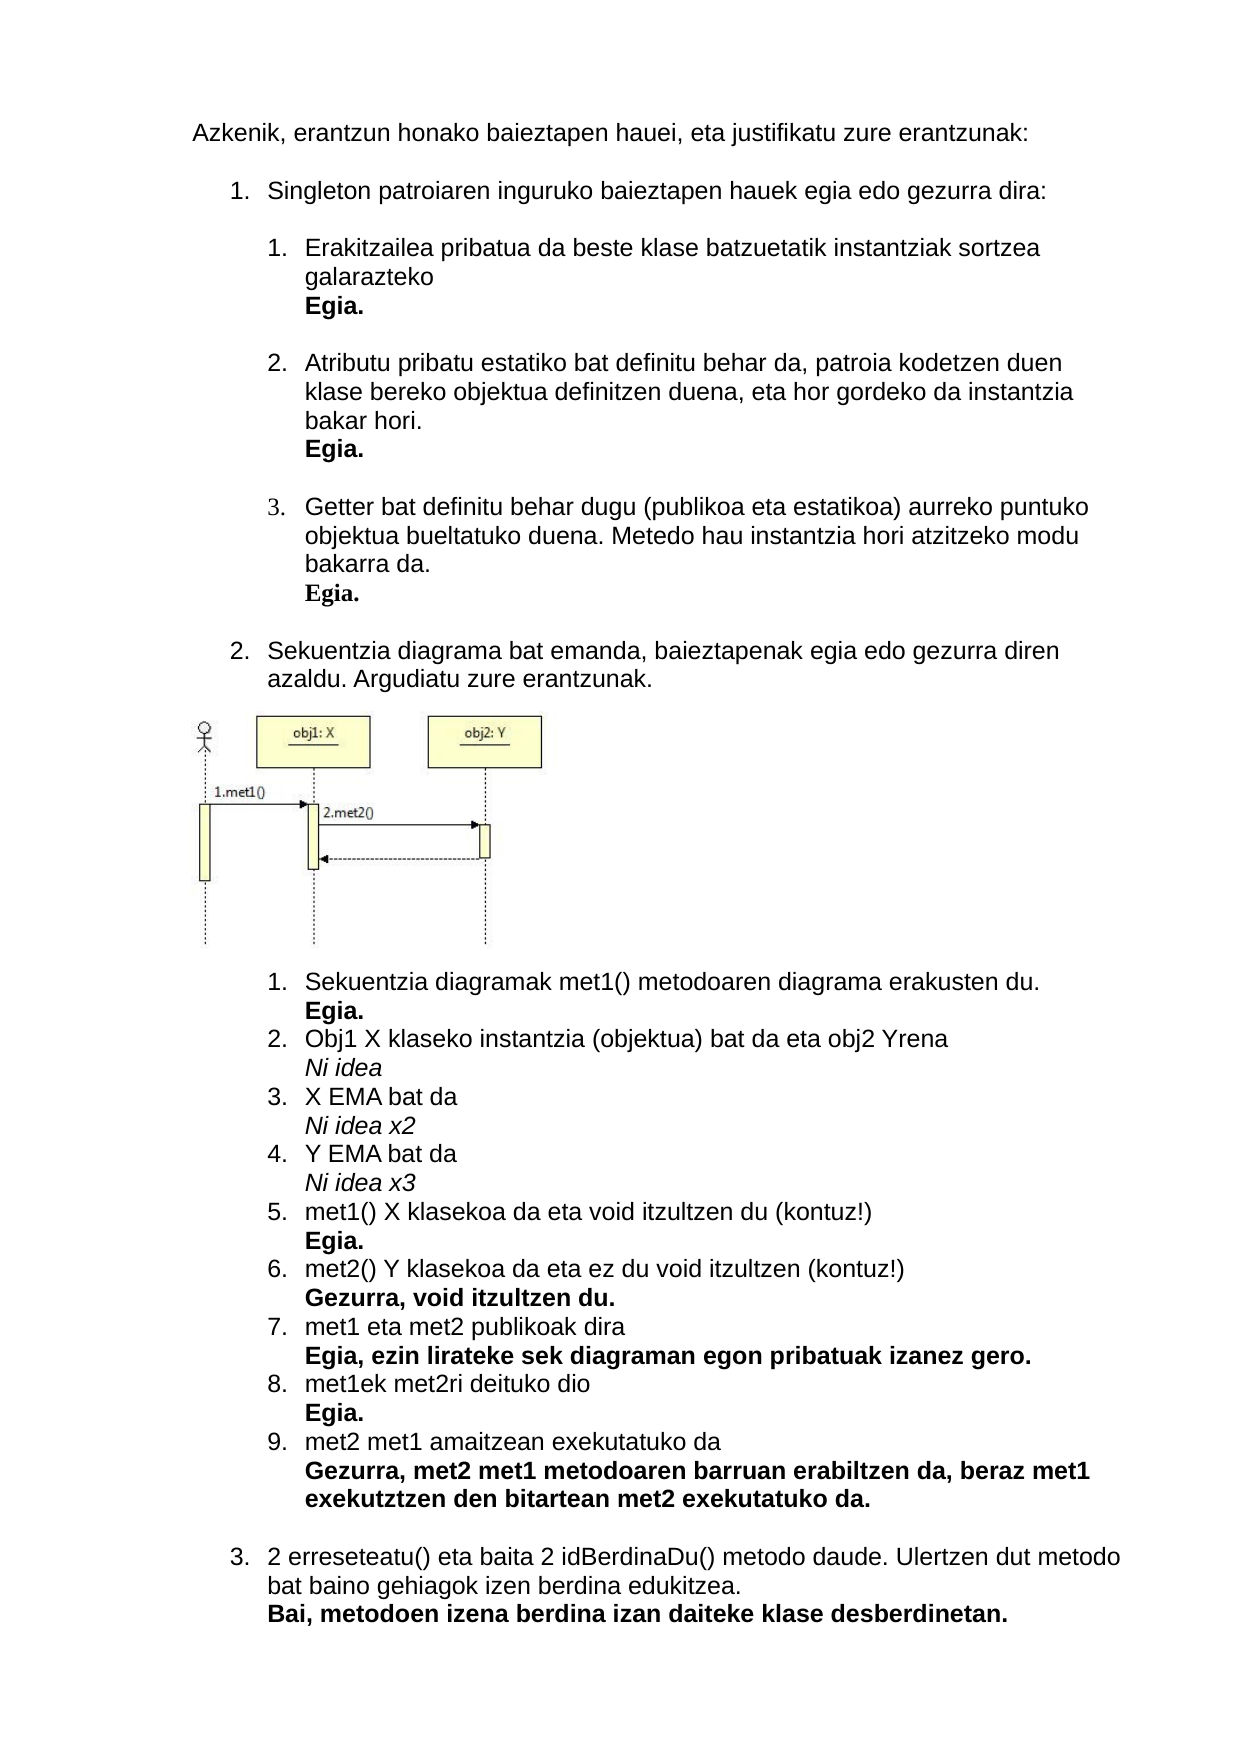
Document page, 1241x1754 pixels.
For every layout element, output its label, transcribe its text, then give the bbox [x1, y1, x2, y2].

text Egia. [304, 434, 1122, 463]
list Getter bat definitu behar dugu (publikoa eta estatikoa) aurreko puntuko objektua bueltatuko duena. Metedo hau instantzia hori atzitzeko modu bakarra da. [267, 492, 1122, 578]
text Egia. [304, 291, 1122, 319]
text Egia. [304, 578, 1122, 607]
text Ni idea x2 [304, 1111, 1122, 1139]
text Ni idea [304, 1053, 1122, 1082]
text Ni idea x3 [304, 1168, 1122, 1197]
list met2 met1 amaitzean exekutatuko da [267, 1427, 1122, 1456]
list met1() X klasekoa da eta void itzultzen du (kontuz!) [267, 1197, 1122, 1226]
text Egia. [304, 1398, 1122, 1427]
text Azkenik, erantzun honako baieztapen hauei, eta justifikatu zure erantzunak: [118, 118, 1122, 147]
list Atributu pribatu estatiko bat definitu behar da, patroia kodetzen duen klase bereko objektua definitzen duena, eta hor gordeko da instantzia bakar hori. [267, 348, 1122, 434]
list Y EMA bat da [267, 1139, 1122, 1168]
list Sekuentzia diagrama bat emanda, baieztapenak egia edo gezurra diren azaldu. Argudiatu zure erantzunak. [229, 636, 1122, 693]
text Gezurra, met2 met1 metodoaren barruan erabiltzen da, beraz met1 exekutztzen den bitartean met2 exekutatuko da. [304, 1456, 1122, 1513]
text Egia, ezin lirateke sek diagraman egon pribatuak izanez gero. [304, 1341, 1122, 1369]
list Sekuentzia diagramak met1() metodoaren diagrama erakusten du. [267, 967, 1122, 996]
list Erakitzailea pribatua da beste klase batzuetatik instantziak sortzea galarazteko [267, 233, 1122, 291]
list Singleton patroiaren inguruko baieztapen hauek egia edo gezurra dira: [229, 176, 1122, 204]
list met2() Y klasekoa da eta ez du void itzultzen (kontuz!) [267, 1254, 1122, 1283]
list X EMA bat da [267, 1082, 1122, 1111]
list Obj1 X klaseko instantzia (objektua) bat da eta obj2 Yrena [267, 1024, 1122, 1053]
text Egia. [304, 1226, 1122, 1254]
list 2 erreseteatu() eta baita 2 idBerdinaDu() metodo daude. Ulertzen dut metodo bat baino gehiagok izen berdina edukitzea. [229, 1542, 1122, 1599]
list met1ek met2ri deituko dio [267, 1369, 1122, 1398]
text Gezurra, void itzultzen du. [304, 1283, 1122, 1312]
text Bai, metodoen izena berdina izan daiteke klase desberdinetan. [267, 1599, 1122, 1628]
text Egia. [304, 996, 1122, 1024]
list met1 eta met2 publikoak dira [267, 1312, 1122, 1341]
